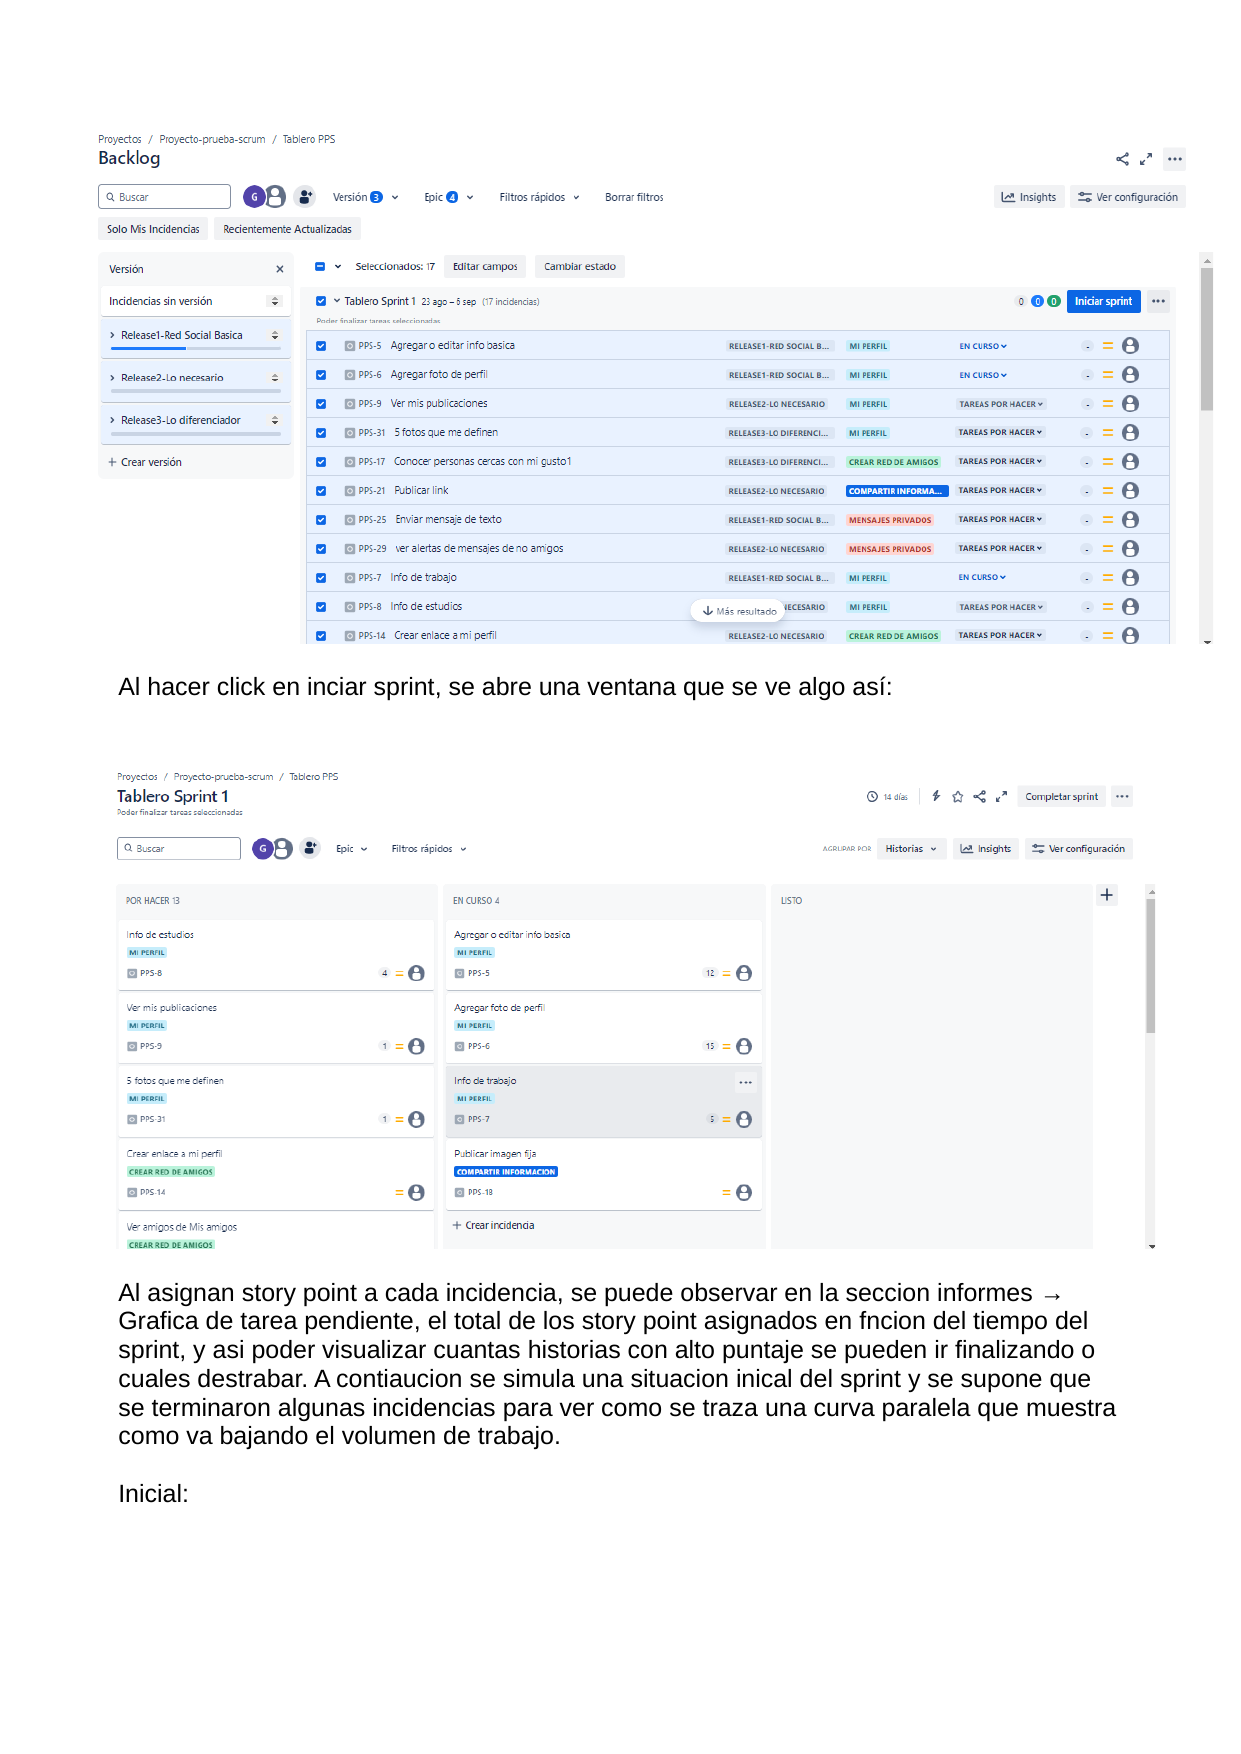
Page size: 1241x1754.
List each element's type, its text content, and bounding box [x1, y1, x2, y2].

picture [100, 758, 1156, 1249]
picture [80, 118, 1214, 644]
text Al hacer click en inciar sprint, se abre una ventana que se ve algo así: [118, 672, 1122, 701]
text Inicial: [118, 1479, 1122, 1507]
text Al asignan story point a cada incidencia, se puede observar en la seccion informes → Grafica de tarea pendiente, el total de los story point asignados en fncion del tiempo del sprint, y asi poder visualizar cuantas historias con alto puntaje se pueden ir finalizando o cuales destrabar. A contiaucion se simula una situacion inical del sprint y se supone que se terminaron algunas incidencias para ver como se traza una curva paralela que muestra como va bajando el volumen de trabajo. [118, 1277, 1122, 1450]
